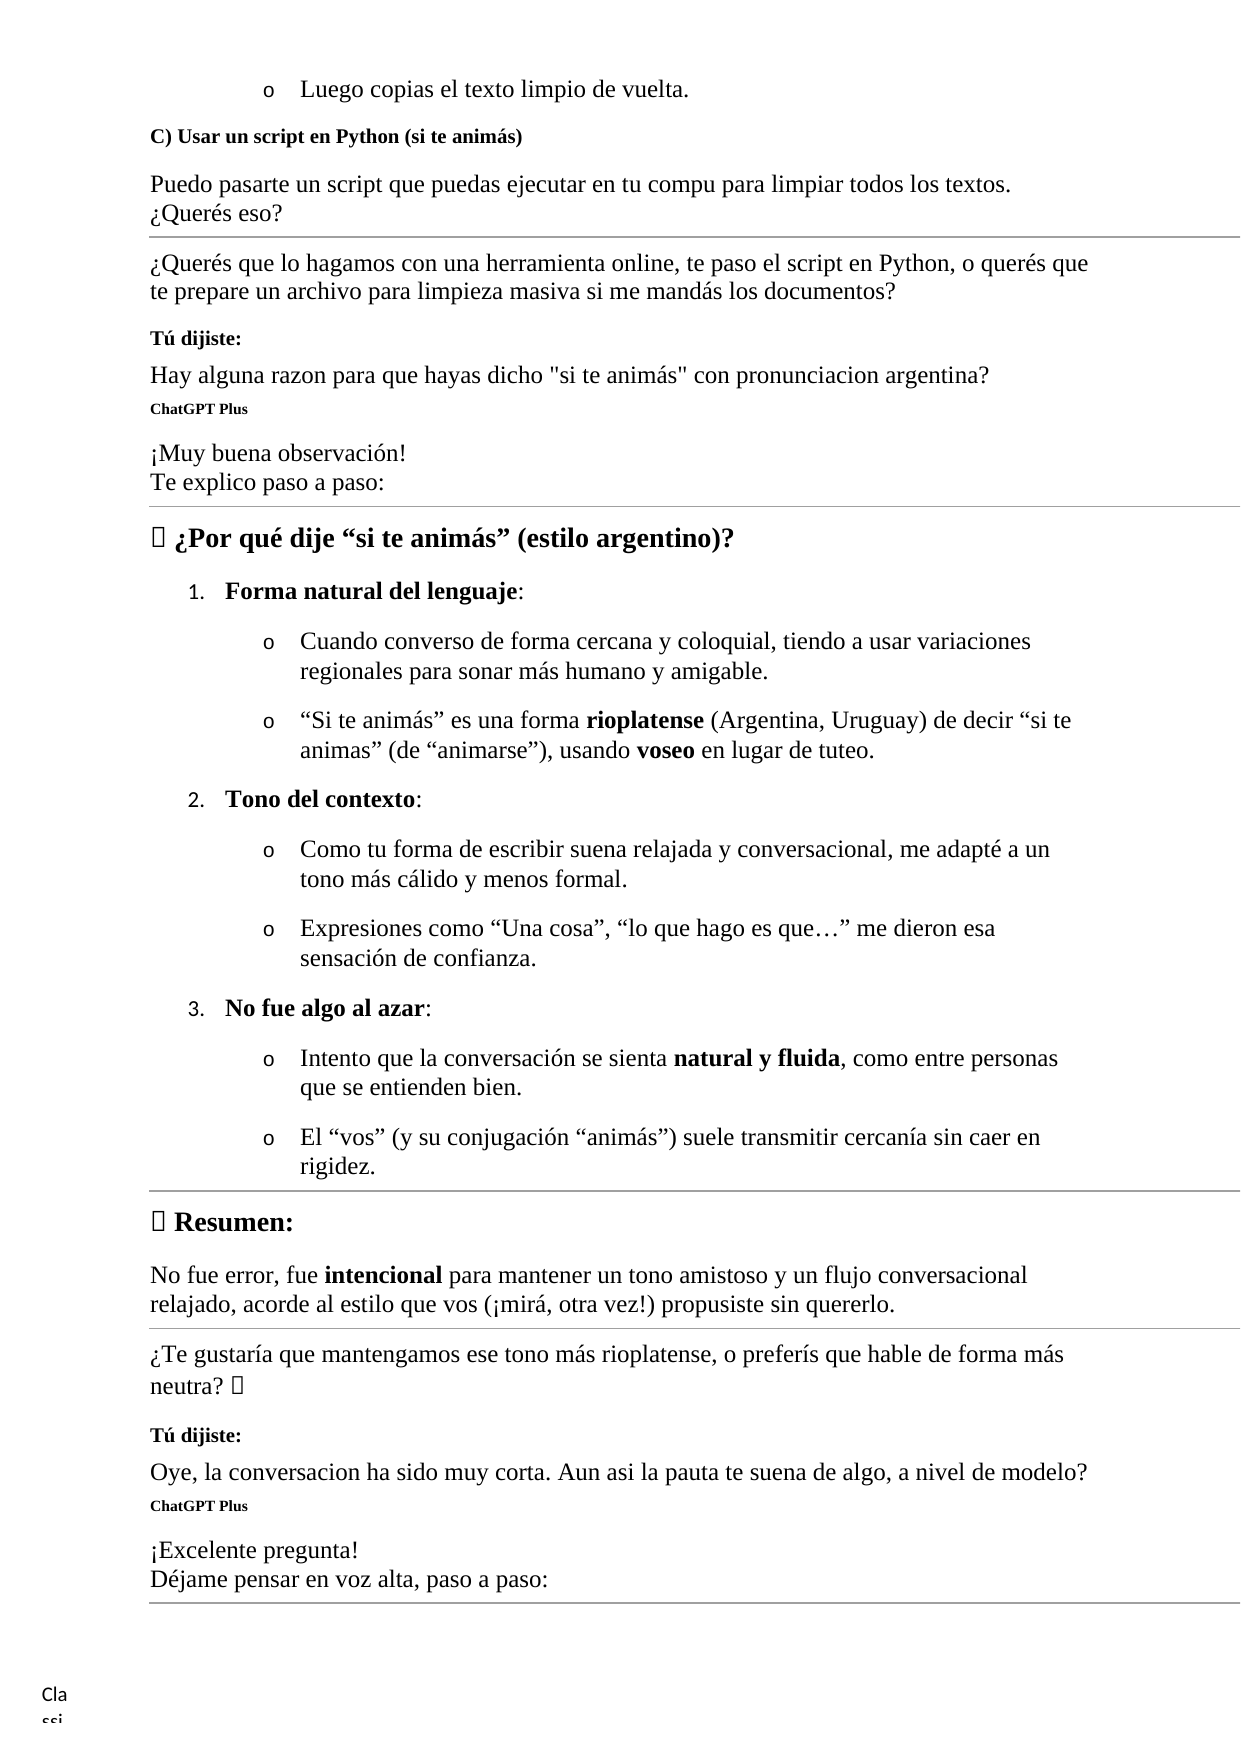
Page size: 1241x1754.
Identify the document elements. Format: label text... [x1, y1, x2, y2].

text ¿Te gustaría que mantengamos ese tono más rioplatense, o preferís que hable de forma más neutra? 🚀 [150, 1339, 1090, 1402]
text ¿Querés que lo hagamos con una herramienta online, te paso el script en Python, o querés que te prepare un archivo para limpieza masiva si me mandás los documentos? [150, 248, 1090, 305]
text No fue error, fue intencional para mantener un tono amistoso y un flujo conversacional relajado, acorde al estilo que vos (¡mirá, otra vez!) propusiste sin quererlo. [150, 1260, 1090, 1318]
list “Si te animás” es una forma rioplatense (Argentina, Uruguay) de decir “si te animas” (de “animarse”), usando voseo en lugar de tuteo. [262, 705, 1090, 764]
subtitle Tú dijiste: [150, 326, 1090, 350]
list No fue algo al azar: [187, 993, 1090, 1022]
subtitle 🎯 Resumen: [150, 1201, 1090, 1239]
subtitle 🧠 ¿Por qué dije “si te animás” (estilo argentino)? [150, 517, 1090, 555]
list Cuando converso de forma cercana y coloquial, tiendo a usar variaciones regionales para sonar más humano y amigable. [262, 626, 1090, 684]
text ¡Muy buena observación! Te explico paso a paso: [150, 438, 1090, 496]
subtitle Tú dijiste: [150, 1423, 1090, 1447]
subtitle ChatGPT Plus [150, 1496, 1090, 1514]
subtitle ChatGPT Plus [150, 400, 1090, 418]
list Luego copias el texto limpio de vuelta. [262, 74, 1090, 103]
text Puedo pasarte un script que puedas ejecutar en tu compu para limpiar todos los textos. ¿Querés eso? [150, 169, 1090, 227]
subtitle C) Usar un script en Python (si te animás) [150, 124, 1090, 148]
list Expresiones como “Una cosa”, “lo que hago es que…” me dieron esa sensación de confianza. [262, 913, 1090, 972]
list Como tu forma de escribir suena relajada y conversacional, me adapté a un tono más cálido y menos formal. [262, 834, 1090, 893]
text Hay alguna razon para que hayas dicho "si te animás" con pronunciacion argentina? [150, 361, 1090, 389]
list El “vos” (y su conjugación “animás”) suele transmitir cercanía sin caer en rigidez. [262, 1122, 1090, 1180]
text ¡Excelente pregunta! Déjame pensar en voz alta, paso a paso: [150, 1535, 1090, 1593]
list Forma natural del lenguaje: [187, 576, 1090, 605]
text Oye, la conversacion ha sido muy corta. Aun asi la pauta te suena de algo, a nivel de modelo? [150, 1457, 1090, 1486]
list Tono del contexto: [187, 784, 1090, 813]
list Intento que la conversación se sienta natural y fluida, como entre personas que se entienden bien. [262, 1043, 1090, 1101]
